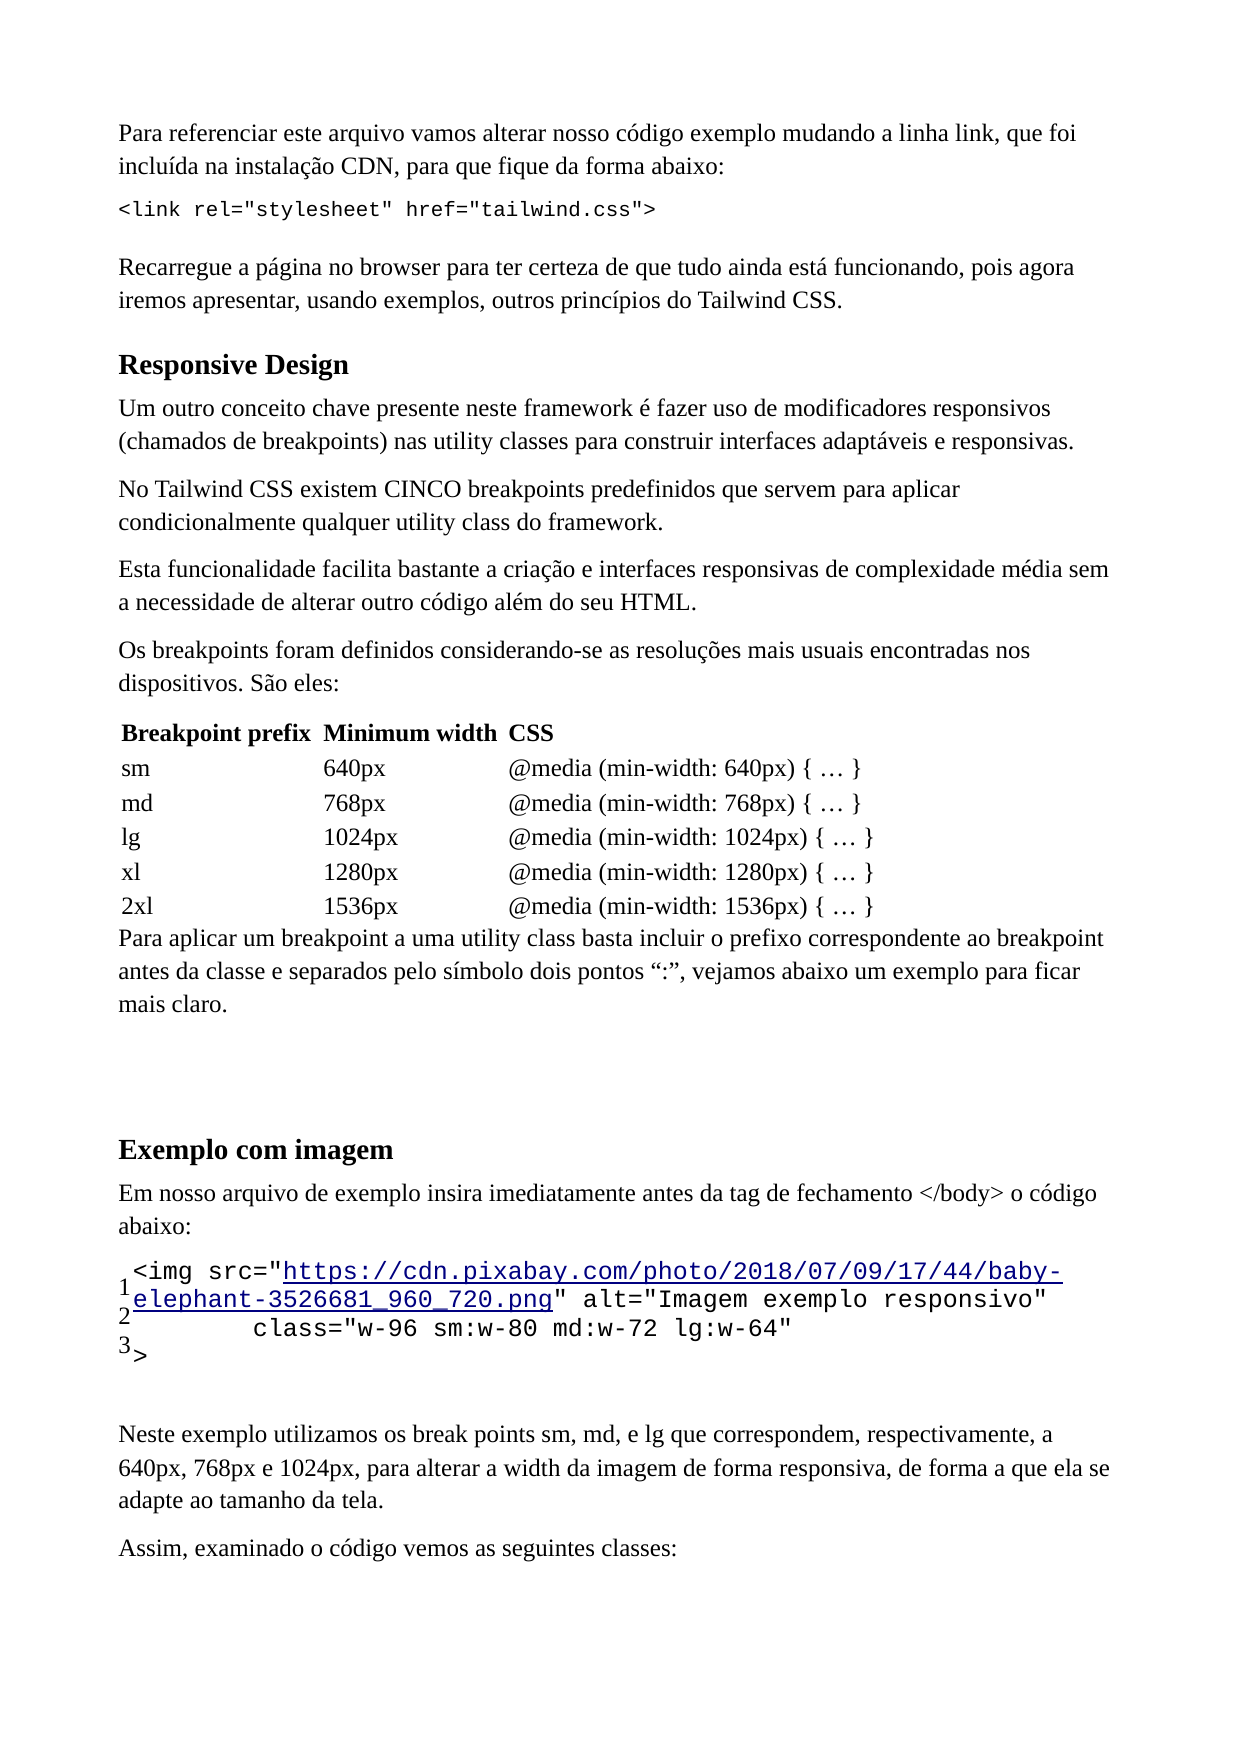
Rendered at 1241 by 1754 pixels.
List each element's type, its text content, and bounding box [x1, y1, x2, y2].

table_header 1 2 3 [118, 1259, 133, 1372]
text <link rel="stylesheet" href="tailwind.css"> [118, 199, 1122, 222]
text Assim, examinado o código vemos as seguintes classes: [118, 1533, 1122, 1562]
table_cell 2xl [118, 889, 320, 923]
table_cell 1024px [320, 819, 505, 854]
table_cell lg [118, 819, 320, 854]
text Recarregue a página no browser para ter certeza de que tudo ainda está funcionando, pois agora iremos apresentar, usando exemplos, outros princípios do Tailwind CSS. [118, 252, 1122, 314]
table_cell xl [118, 854, 320, 888]
text Esta funcionalidade facilita bastante a criação e interfaces responsivas de complexidade média sem a necessidade de alterar outro código além do seu HTML. [118, 554, 1122, 616]
text Os breakpoints foram definidos considerando-se as resoluções mais usuais encontradas nos dispositivos. São eles: [118, 635, 1122, 697]
table_cell 768px [320, 785, 505, 819]
text Em nosso arquivo de exemplo insira imediatamente antes da tag de fechamento </body> o código abaixo: [118, 1178, 1122, 1240]
text Neste exemplo utilizamos os break points sm, md, e lg que correspondem, respectivamente, a 640px, 768px e 1024px, para alterar a width da imagem de forma responsiva, de forma a que ela se adapte ao tamanho da tela. [118, 1419, 1122, 1514]
subtitle Responsive Design [118, 347, 1122, 381]
table_cell 1280px [320, 854, 505, 888]
table_cell @media (min-width: 640px) { … } [505, 750, 887, 785]
text No Tailwind CSS existem CINCO breakpoints predefinidos que servem para aplicar condicionalmente qualquer utility class do framework. [118, 474, 1122, 536]
subtitle Exemplo com imagem [118, 1132, 1122, 1166]
table_cell md [118, 785, 320, 819]
table_header CSS [505, 716, 887, 750]
text Um outro conceito chave presente neste framework é fazer uso de modificadores responsivos (chamados de breakpoints) nas utility classes para construir interfaces adaptáveis e responsivas. [118, 393, 1122, 455]
table_cell @media (min-width: 768px) { … } [505, 785, 887, 819]
table_cell @media (min-width: 1280px) { … } [505, 854, 887, 888]
table_cell @media (min-width: 1024px) { … } [505, 819, 887, 854]
table_cell sm [118, 750, 320, 785]
text Para referenciar este arquivo vamos alterar nosso código exemplo mudando a linha link, que foi incluída na instalação CDN, para que fique da forma abaixo: [118, 118, 1122, 180]
table_cell 640px [320, 750, 505, 785]
table_header Breakpoint prefix [118, 716, 320, 750]
table_header <img src="https://cdn.pixabay.com/photo/2018/07/09/17/44/baby-elephant-3526681_960_720.png" alt="Imagem exemplo responsivo" class="w-96 sm:w-80 md:w-72 lg:w-64" > [133, 1259, 1122, 1372]
table_cell 1536px [320, 889, 505, 923]
table_cell @media (min-width: 1536px) { … } [505, 889, 887, 923]
text Para aplicar um breakpoint a uma utility class basta incluir o prefixo correspondente ao breakpoint antes da classe e separados pelo símbolo dois pontos “:”, vejamos abaixo um exemplo para ficar mais claro. [118, 923, 1122, 1018]
table_header Minimum width [320, 716, 505, 750]
